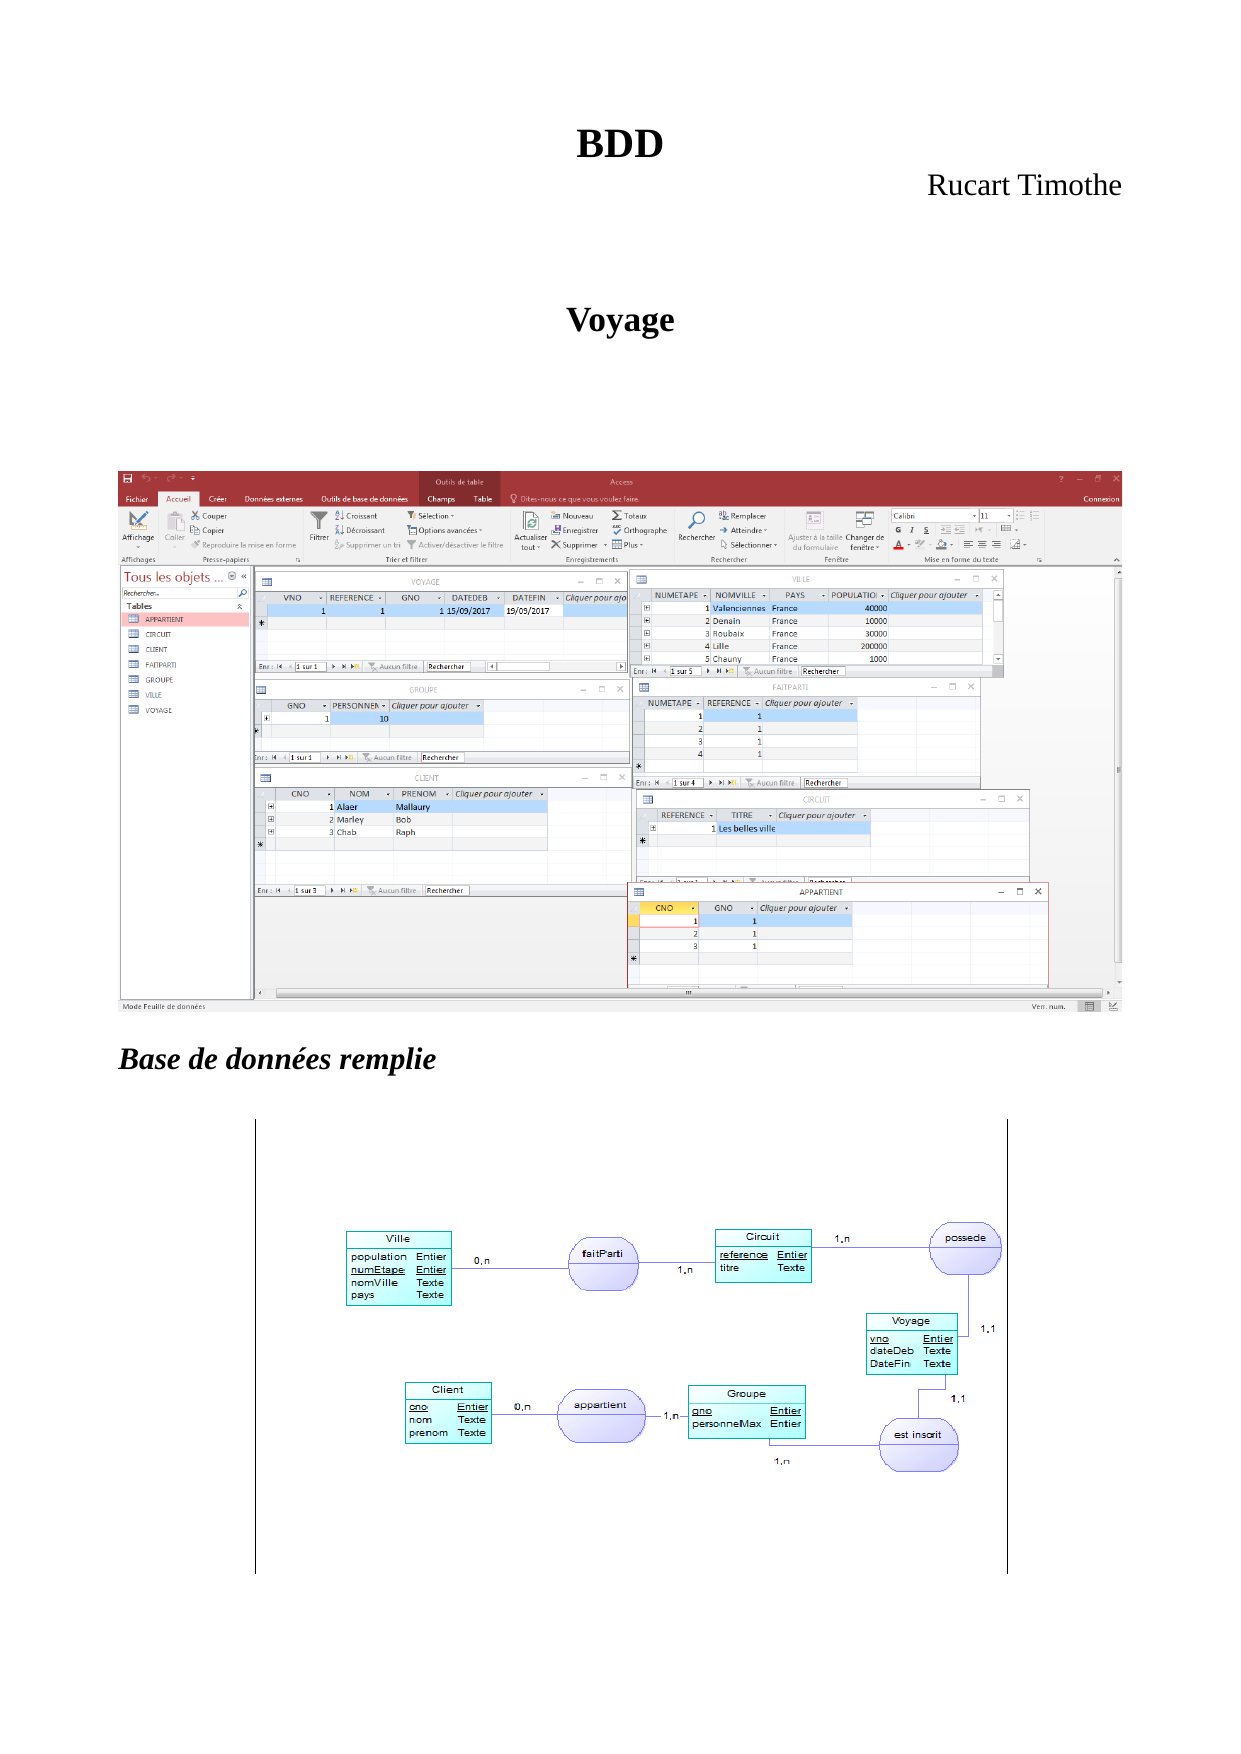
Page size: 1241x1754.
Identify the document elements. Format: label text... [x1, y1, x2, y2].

picture [79, 1119, 1202, 1574]
text BDD [118, 118, 1122, 166]
picture [118, 471, 1123, 1012]
text Voyage [118, 298, 1122, 339]
text Rucart Timothe [118, 166, 1122, 202]
text Base de données remplie [118, 1040, 1122, 1076]
